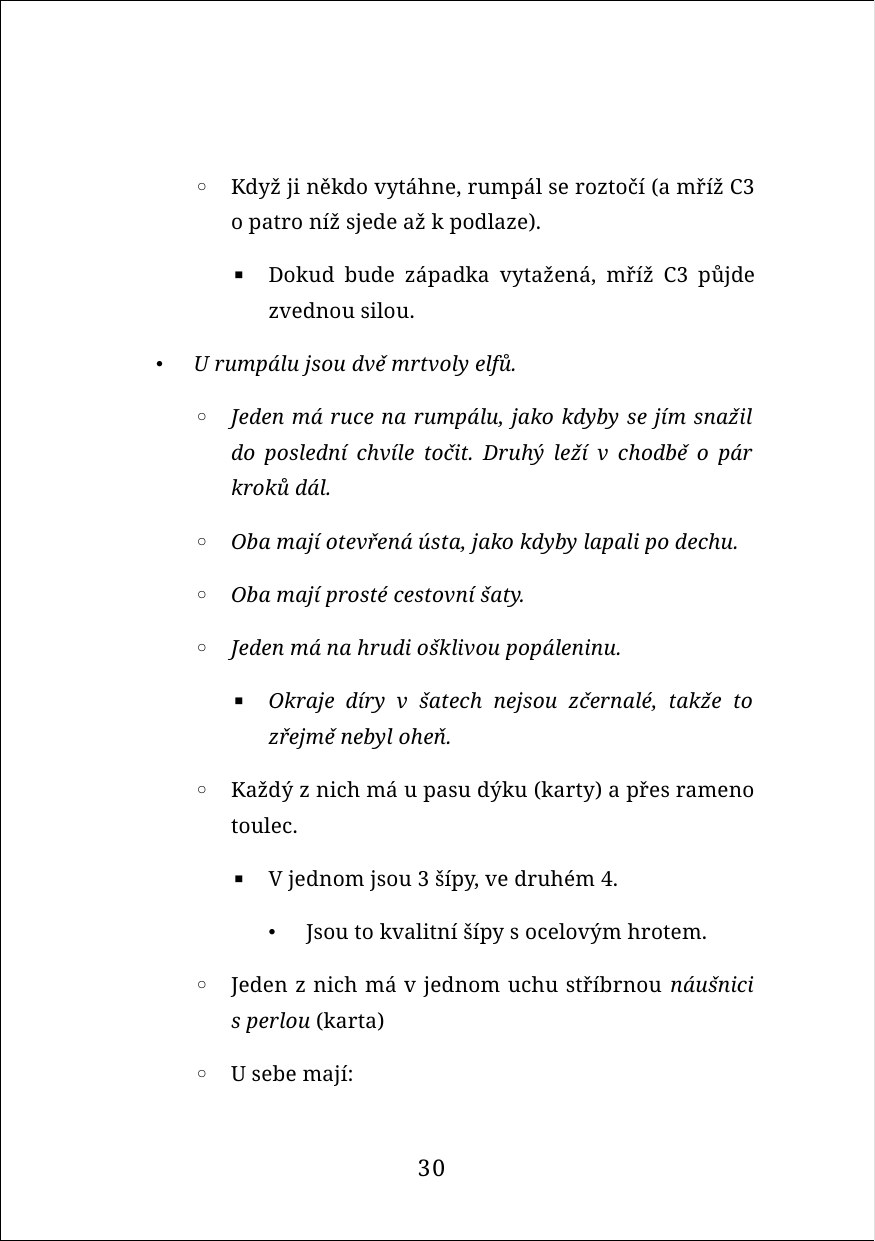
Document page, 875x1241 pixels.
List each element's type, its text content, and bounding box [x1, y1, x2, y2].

list Oba mají prosté cestovní šaty. [193, 580, 756, 608]
list Dokud bude západka vytažená, mříž C3 půjde zvednou silou. [231, 261, 756, 324]
list Oba mají otevřená ústa, jako kdyby lapali po dechu. [193, 527, 756, 555]
list Když ji někdo vytáhne, rumpál se roztočí (a mříž C3 o patro níž sjede až k podlaze). [193, 172, 756, 236]
list Jeden z nich má v jednom uchu stříbrnou náušnici s perlou (karta) [193, 970, 756, 1034]
list Jsou to kvalitní šípy s ocelovým hrotem. [268, 917, 756, 946]
list U sebe mají: [193, 1059, 756, 1088]
list Každý z nich má u pasu dýku (karty) a přes rameno toulec. [193, 775, 756, 839]
list Jeden má na hrudi ošklivou popáleninu. [193, 633, 756, 662]
list Okraje díry v šatech nejsou zčernalé, takže to zřejmě nebyl oheň. [231, 686, 756, 750]
list U rumpálu jsou dvě mrtvoly elfů. [156, 349, 756, 378]
list V jednom jsou 3 šípy, ve druhém 4. [231, 864, 756, 892]
list Jeden má ruce na rumpálu, jako kdyby se jím snažil do poslední chvíle točit. Druhý leží v chodbě o pár kroků dál. [193, 402, 756, 502]
